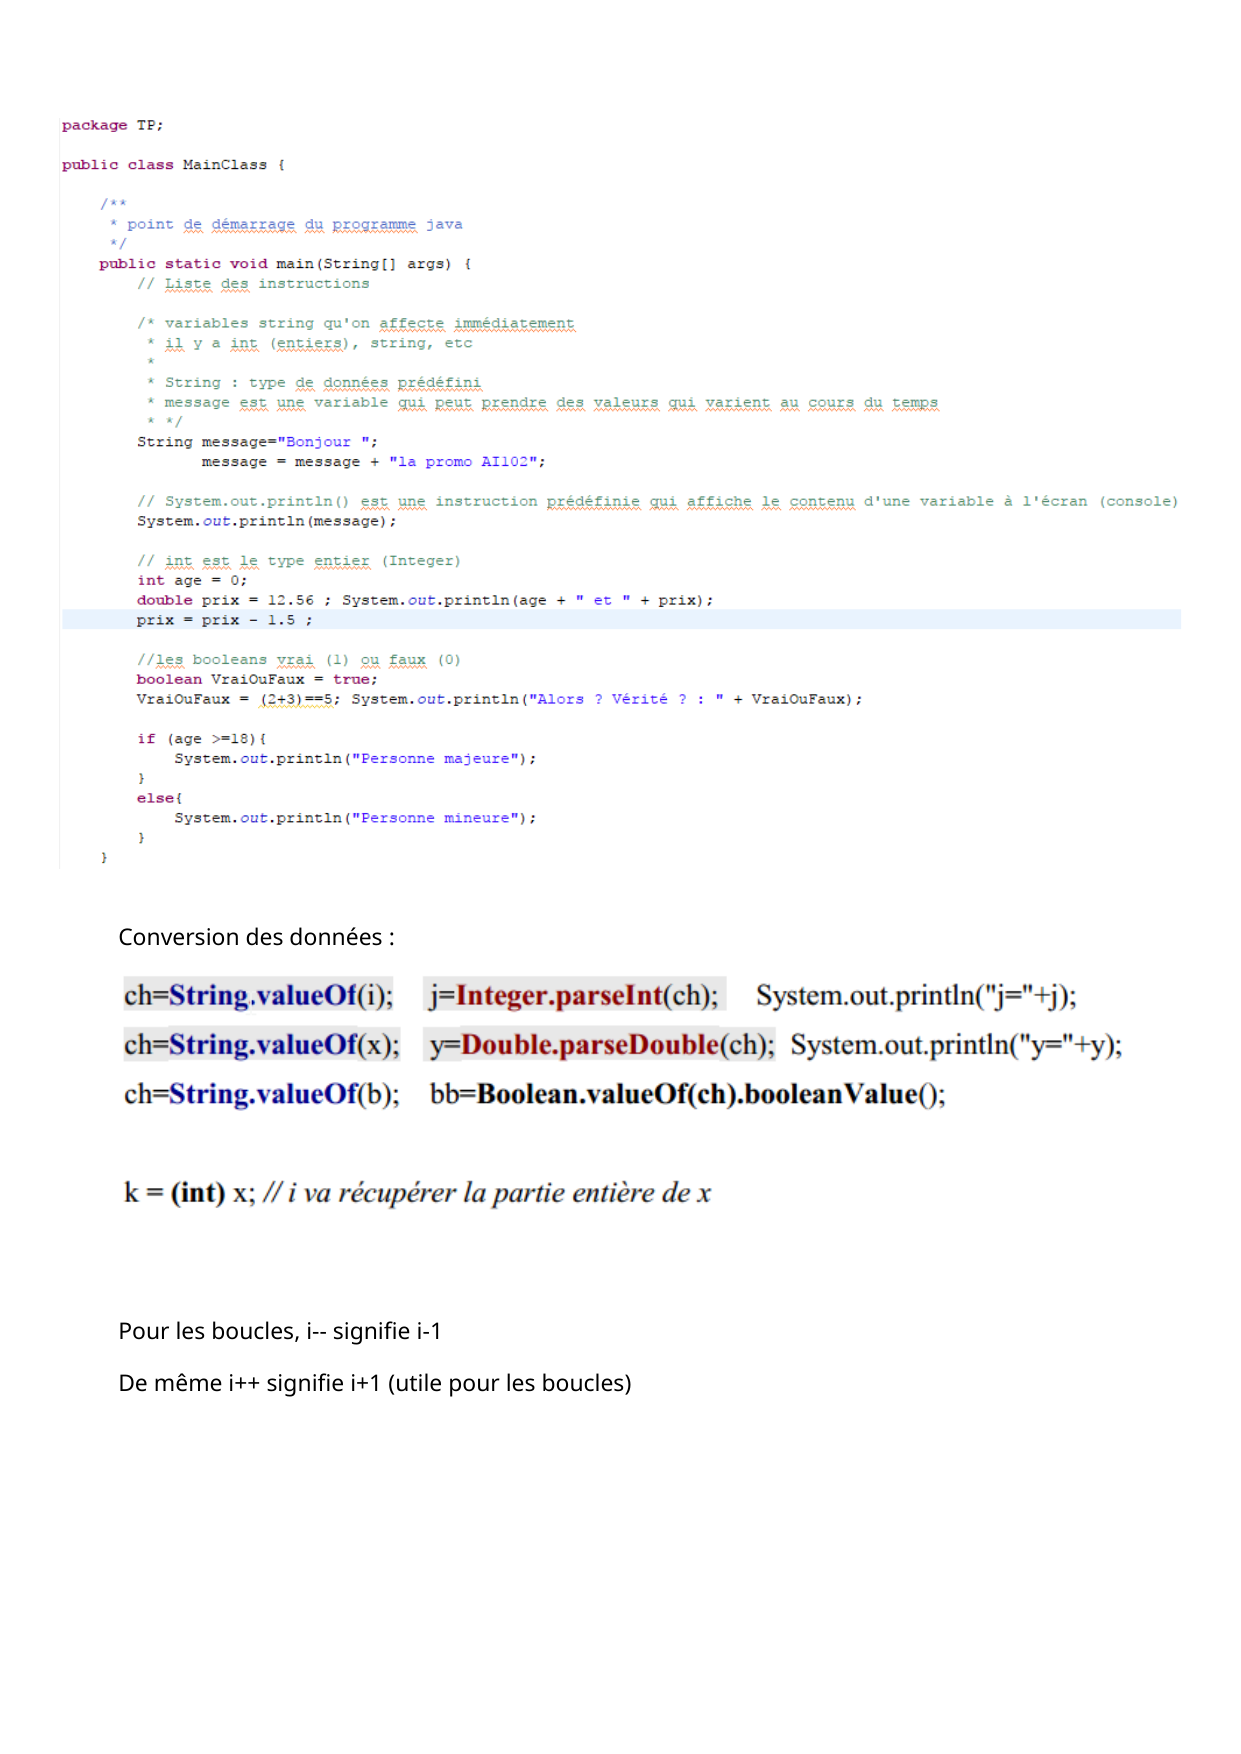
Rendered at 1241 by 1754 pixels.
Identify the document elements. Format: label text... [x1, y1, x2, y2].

picture [118, 973, 1123, 1211]
text Pour les boucles, i-- signifie i-1 [118, 1315, 1122, 1346]
picture [59, 118, 1182, 869]
text Conversion des données : [118, 921, 1122, 952]
text De même i++ signifie i+1 (utile pour les boucles) [118, 1367, 1122, 1398]
